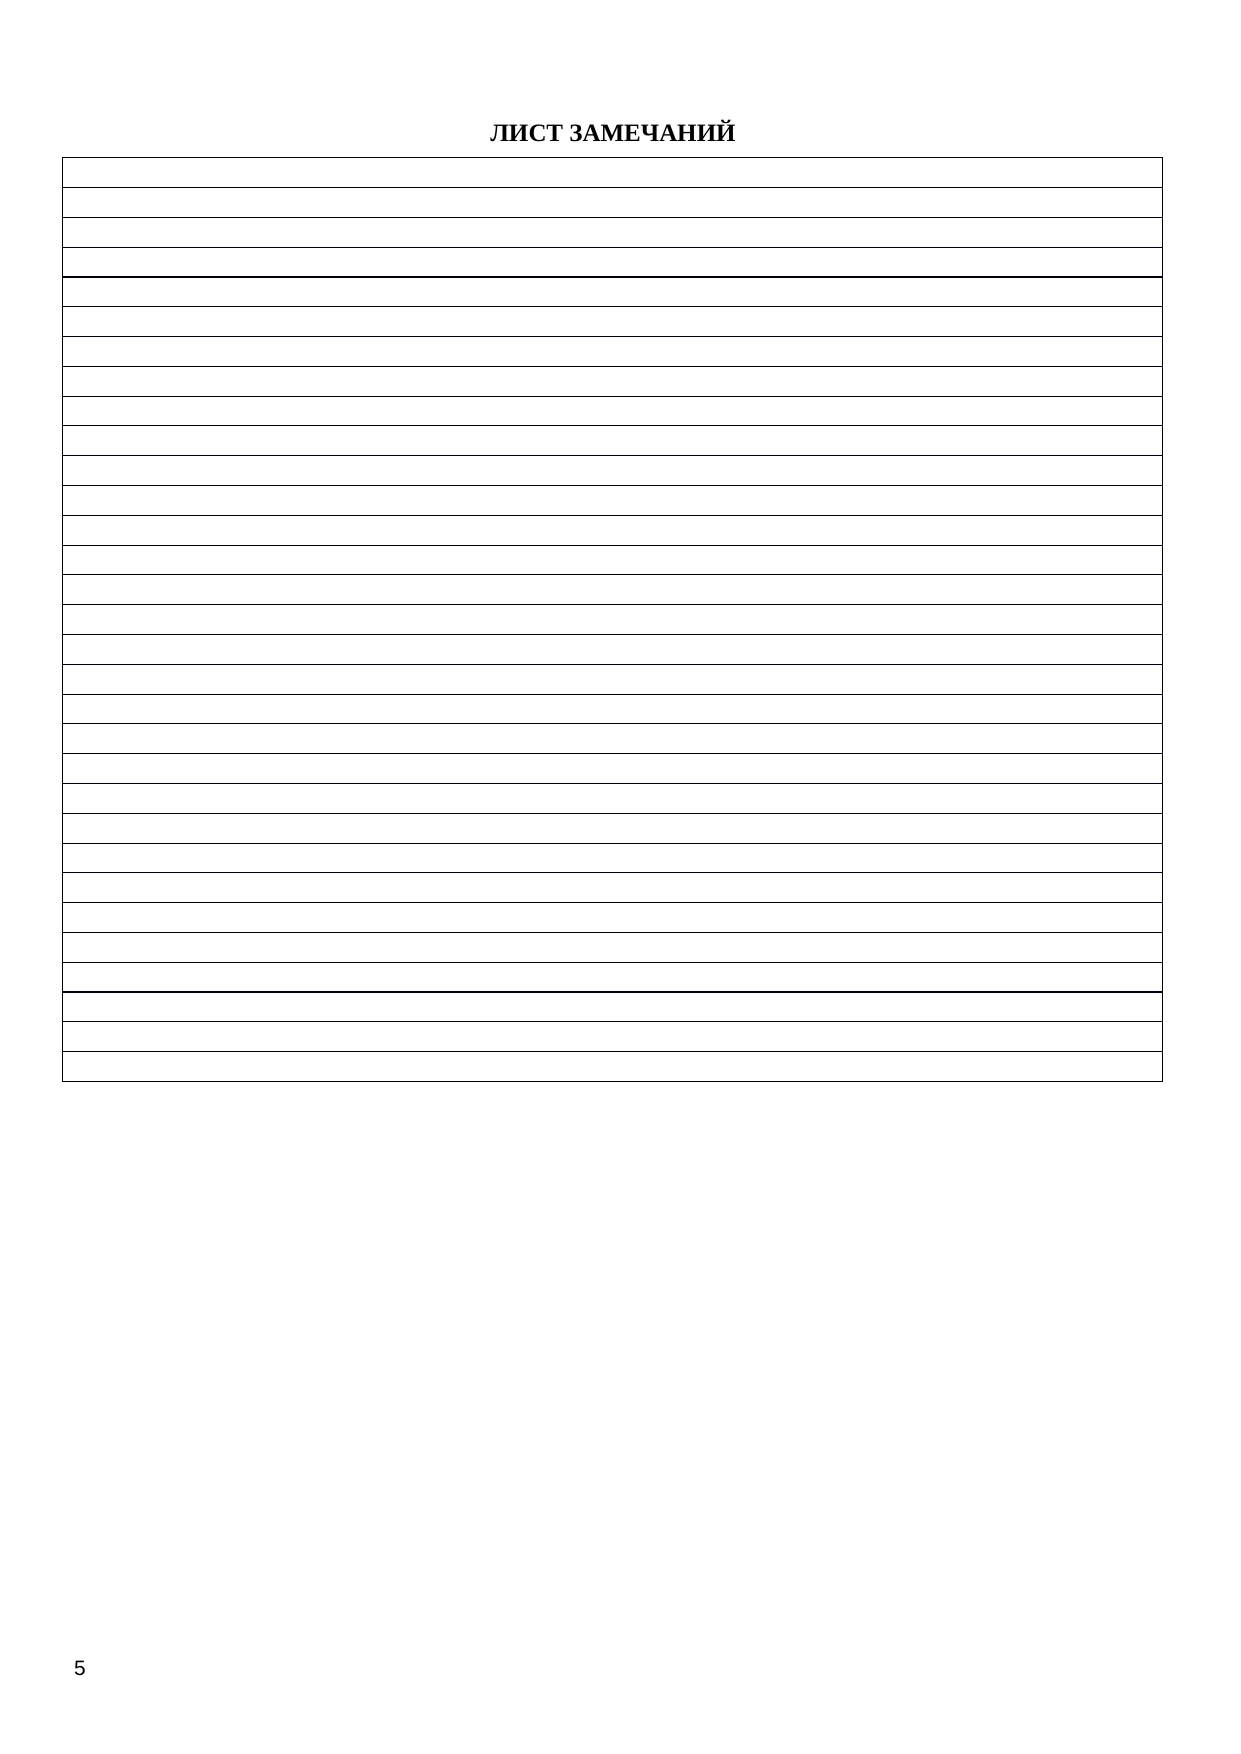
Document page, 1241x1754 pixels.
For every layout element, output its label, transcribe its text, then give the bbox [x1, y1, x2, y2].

table_cell [63, 605, 1162, 634]
table_cell [63, 665, 1162, 693]
table_cell [63, 695, 1162, 723]
table_cell [63, 486, 1162, 515]
table_cell [63, 546, 1162, 574]
table_cell [63, 516, 1162, 544]
table_cell [63, 754, 1162, 783]
table_cell [63, 575, 1162, 604]
table_cell [63, 724, 1162, 753]
table_cell [63, 397, 1162, 425]
table_header [63, 158, 1162, 187]
table_cell [63, 903, 1162, 932]
table_cell [63, 426, 1162, 455]
table_cell [63, 963, 1162, 991]
table_cell [63, 814, 1162, 842]
table_cell [63, 933, 1162, 962]
table_cell [63, 248, 1162, 276]
table_cell [63, 367, 1162, 396]
table_cell [63, 993, 1162, 1021]
table_cell [63, 1022, 1162, 1051]
table_cell [63, 307, 1162, 336]
table_cell [63, 635, 1162, 664]
table_cell [63, 337, 1162, 366]
table_cell [63, 873, 1162, 902]
table_cell [63, 218, 1162, 247]
table_cell [63, 278, 1162, 306]
table_cell [63, 1052, 1162, 1081]
table_cell [63, 188, 1162, 217]
table_cell [63, 456, 1162, 485]
text ЛИСТ ЗАМЕЧАНИЙ [74, 118, 1152, 147]
table_cell [63, 844, 1162, 872]
table_cell [63, 784, 1162, 813]
